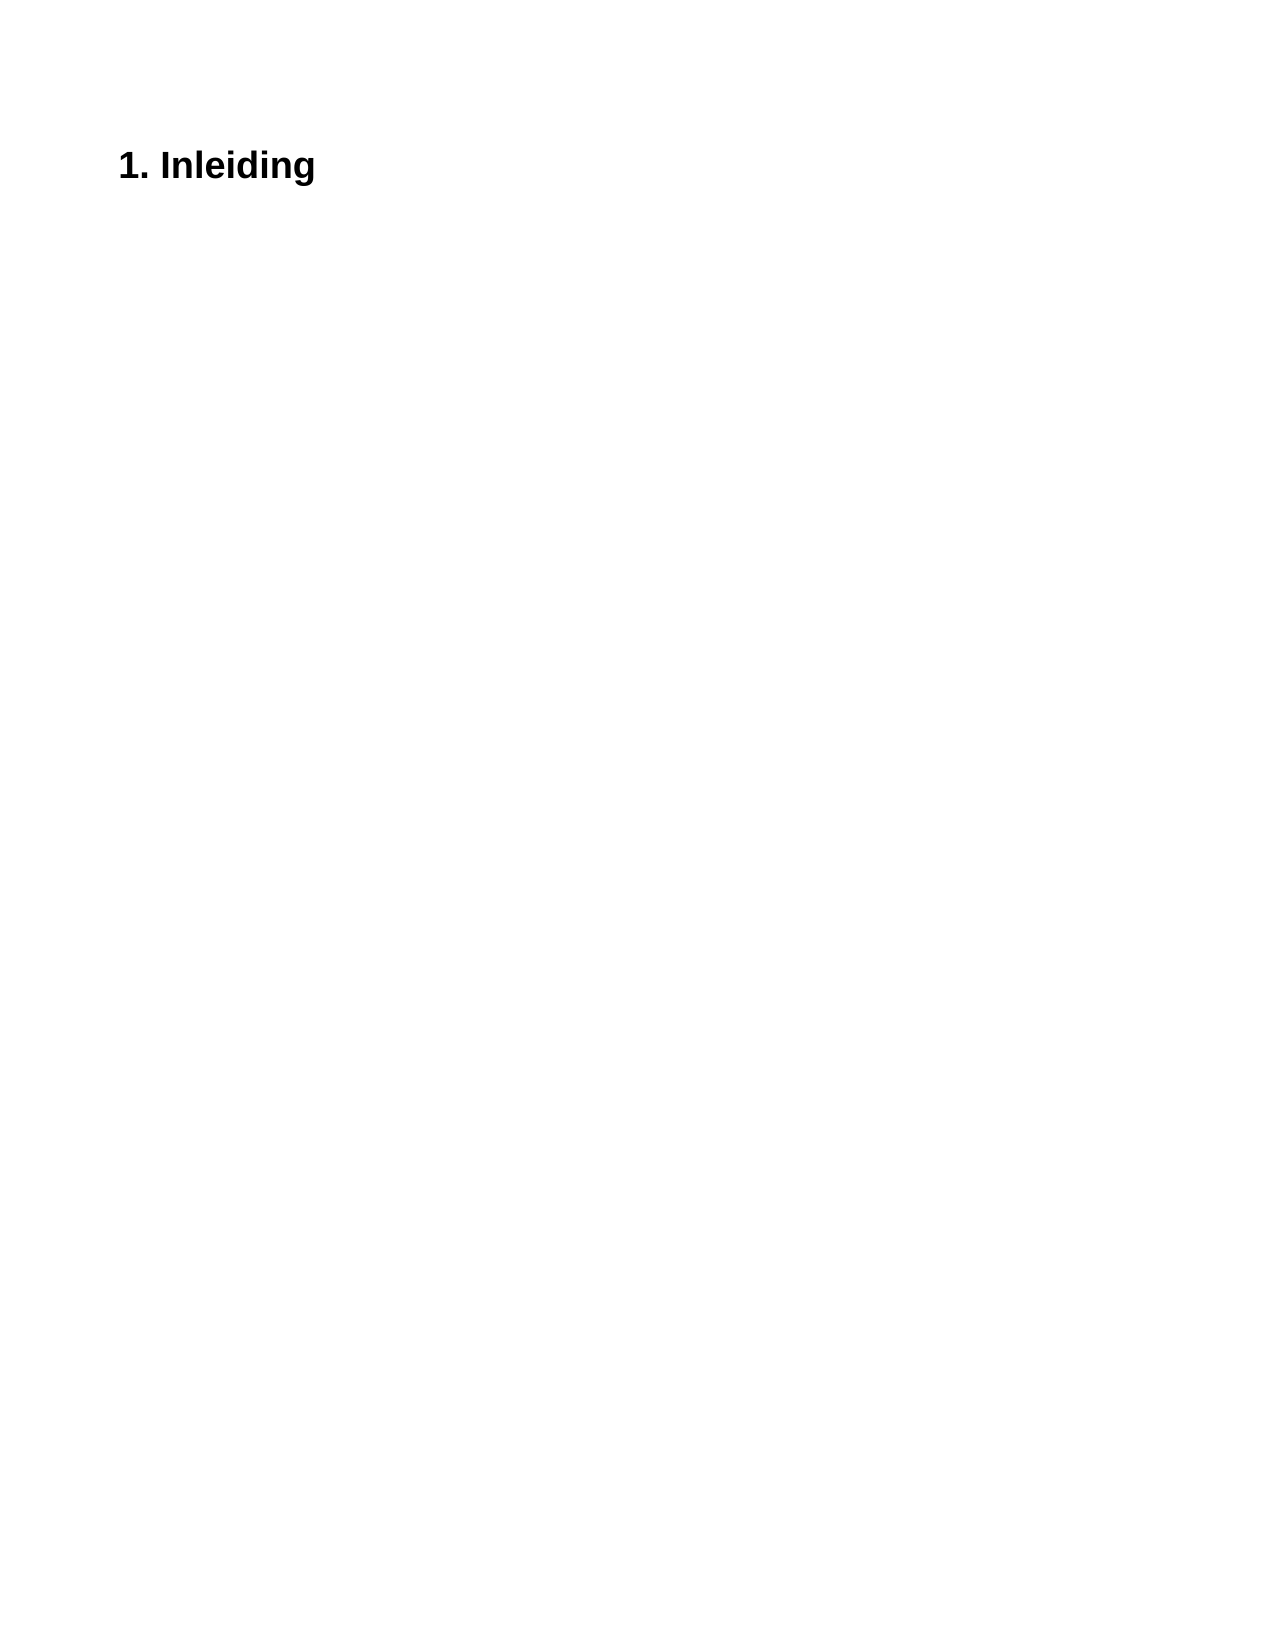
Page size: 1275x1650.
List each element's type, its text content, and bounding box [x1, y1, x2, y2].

subtitle 1. Inleiding [118, 143, 1157, 187]
